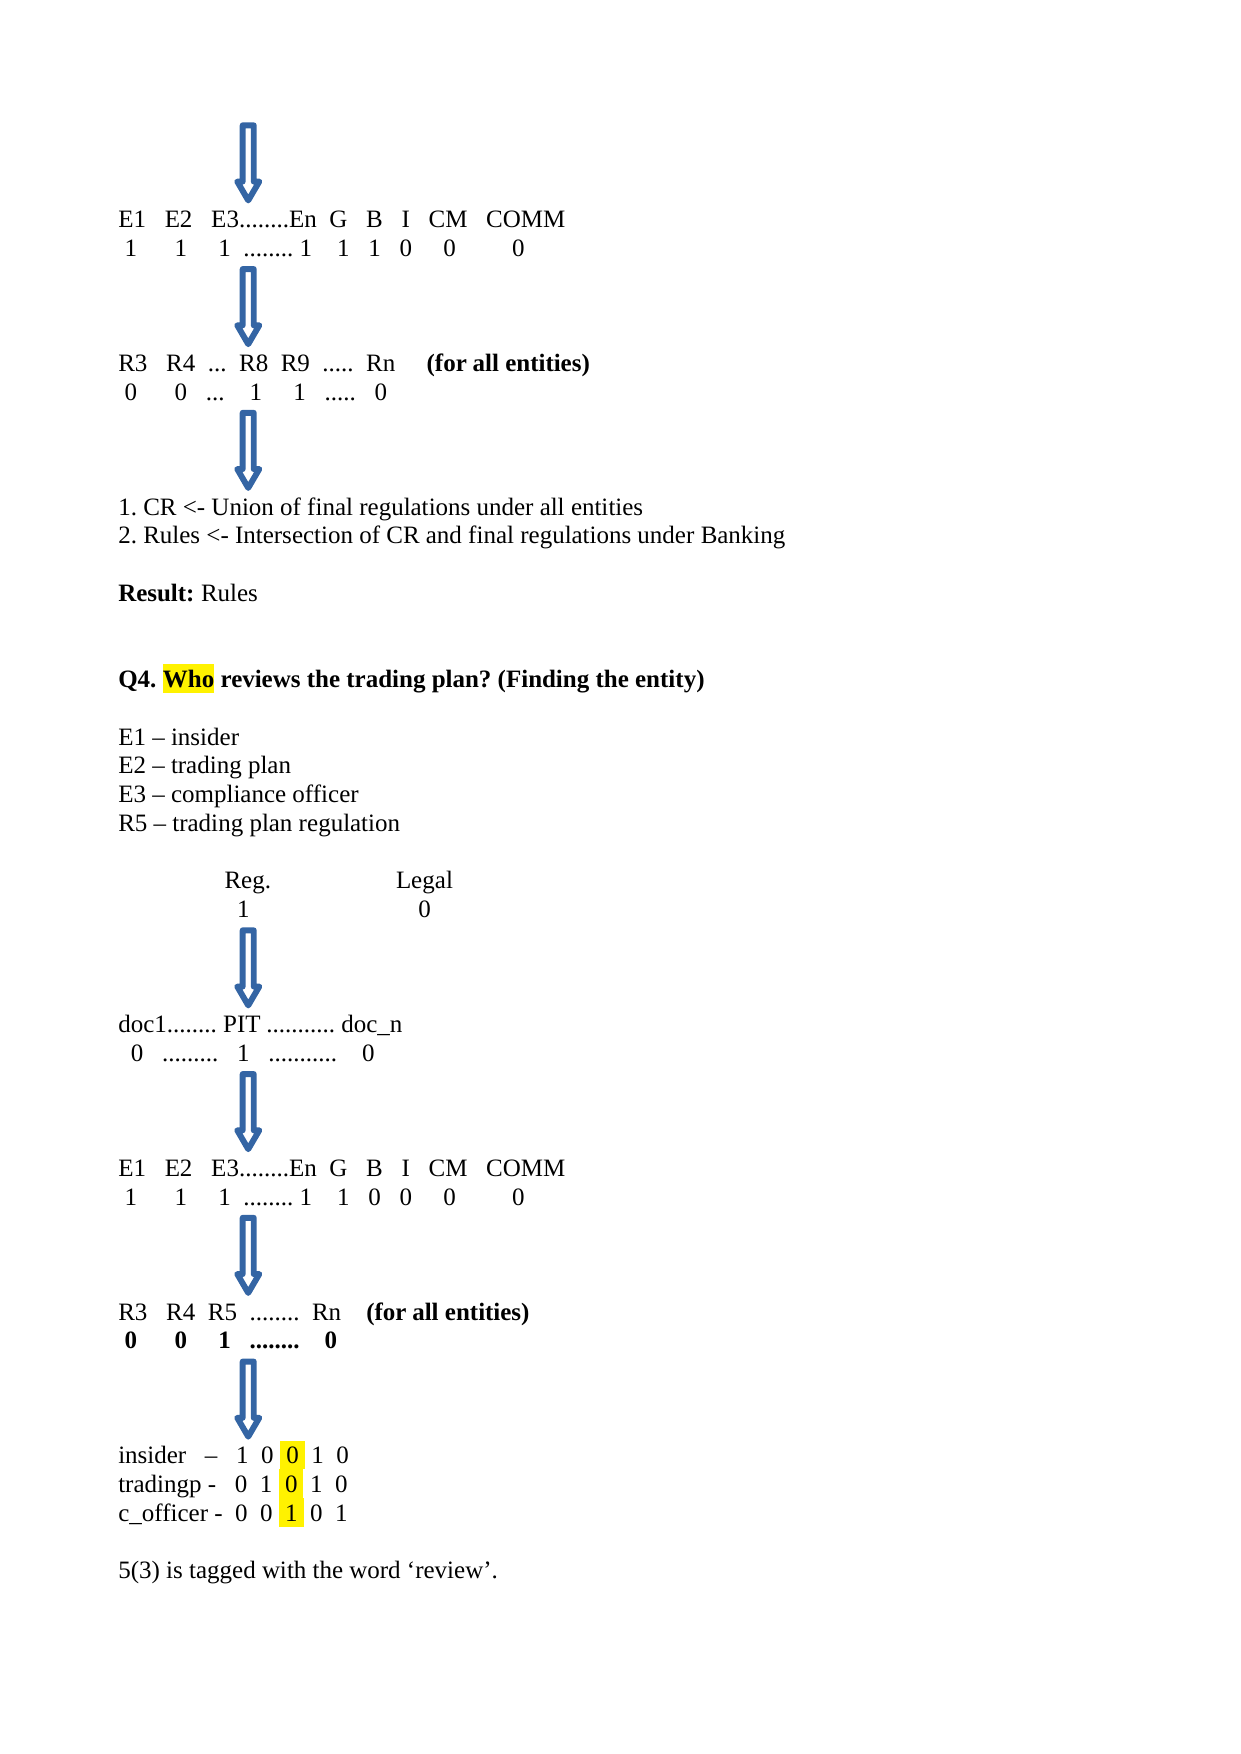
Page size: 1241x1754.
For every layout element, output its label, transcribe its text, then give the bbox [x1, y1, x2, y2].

text E2 – trading plan [118, 751, 1122, 779]
text 5(3) is tagged with the word ‘review’. [118, 1556, 1122, 1584]
text 1 0 [118, 894, 1122, 923]
text E1 – insider [118, 722, 1122, 751]
text doc1........ PIT ........... doc_n [118, 1009, 1122, 1038]
text 0 0 1 ........ 0 [118, 1326, 1122, 1354]
text 1. CR <- Union of final regulations under all entities [118, 492, 1122, 521]
text Result: Rules [118, 578, 1122, 607]
text 2. Rules <- Intersection of CR and final regulations under Banking [118, 521, 1122, 549]
text R3 R4 ... R8 R9 ..... Rn (for all entities) [118, 348, 1122, 377]
text 1 1 1 ........ 1 1 0 0 0 0 [118, 1182, 1122, 1211]
text R5 – trading plan regulation [118, 808, 1122, 837]
text E1 E2 E3........En G B I CM COMM [118, 1153, 1122, 1182]
text 0 ......... 1 ........... 0 [118, 1038, 1122, 1067]
text tradingp - 0 1 0 1 0 [118, 1469, 1122, 1498]
text 1 1 1 ........ 1 1 1 0 0 0 [118, 233, 1122, 262]
text c_officer - 0 0 1 0 1 [118, 1498, 1122, 1527]
text E3 – compliance officer [118, 779, 1122, 808]
text R3 R4 R5 ........ Rn (for all entities) [118, 1297, 1122, 1326]
text 0 0 ... 1 1 ..... 0 [118, 377, 1122, 406]
text E1 E2 E3........En G B I CM COMM [118, 204, 1122, 233]
text Q4. Who reviews the trading plan? (Finding the entity) [118, 664, 1122, 693]
text Reg. Legal [118, 866, 1122, 894]
text insider – 1 0 0 1 0 [118, 1441, 1122, 1469]
